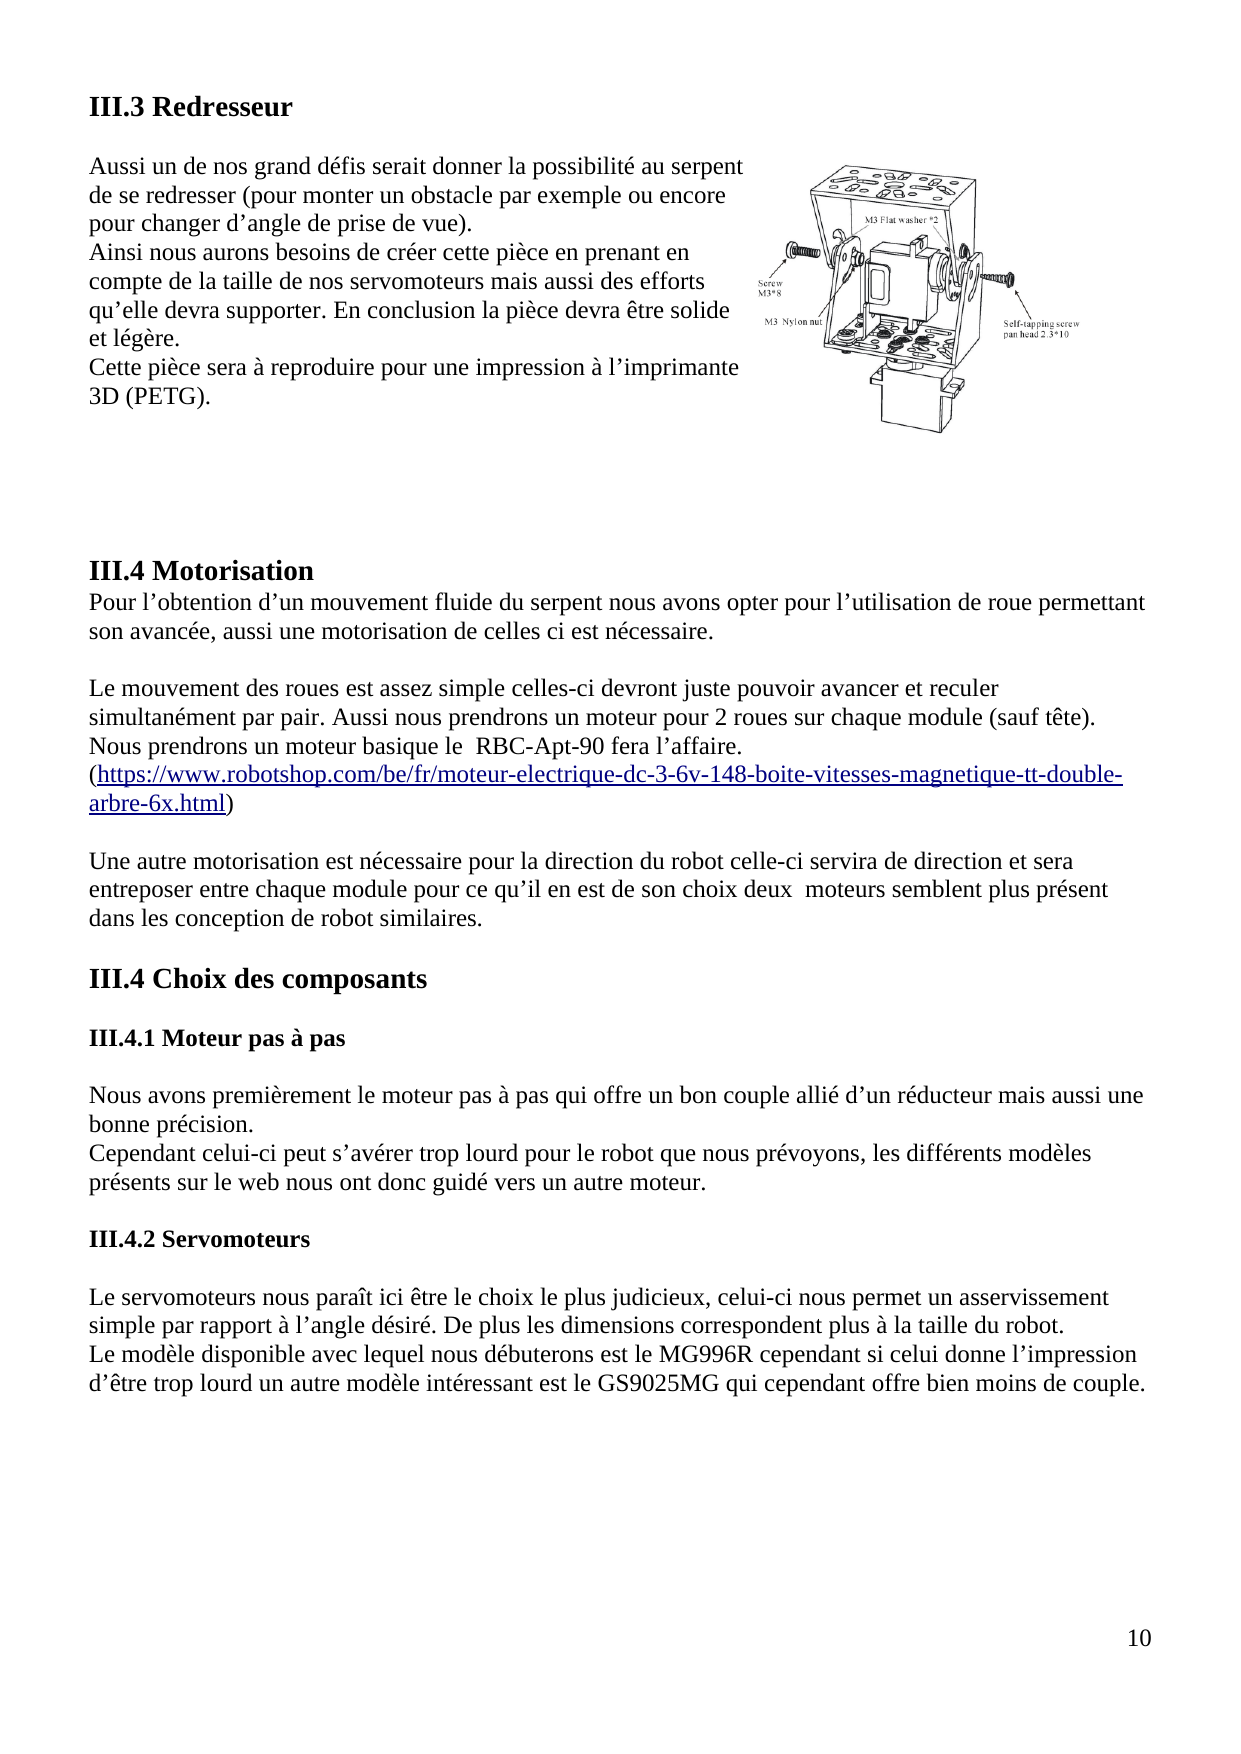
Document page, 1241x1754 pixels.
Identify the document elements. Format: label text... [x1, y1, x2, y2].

text III.4.2 Servomoteurs [89, 1224, 1152, 1253]
text Nous avons premièrement le moteur pas à pas qui offre un bon couple allié d’un réducteur mais aussi une bonne précision. Cependant celui-ci peut s’avérer trop lourd pour le robot que nous prévoyons, les différents modèles présents sur le web nous ont donc guidé vers un autre moteur. [89, 1081, 1152, 1224]
text Le servomoteurs nous paraît ici être le choix le plus judicieux, celui-ci nous permet un asservissement simple par rapport à l’angle désiré. De plus les dimensions correspondent plus à la taille du robot. [89, 1282, 1152, 1339]
picture [747, 118, 1090, 485]
text III.3 Redresseur [89, 89, 1152, 122]
text Pour l’obtention d’un mouvement fluide du serpent nous avons opter pour l’utilisation de roue permettant son avancée, aussi une motorisation de celles ci est nécessaire. Le mouvement des roues est assez simple celles-ci devront juste pouvoir avancer et reculer simultanément par pair. Aussi nous prendrons un moteur pour 2 roues sur chaque module (sauf tête). [89, 587, 1152, 731]
text Le modèle disponible avec lequel nous débuterons est le MG996R cependant si celui donne l’impression d’être trop lourd un autre modèle intéressant est le GS9025MG qui cependant offre bien moins de couple. [89, 1339, 1152, 1426]
text III.4.1 Moteur pas à pas [89, 1023, 1152, 1052]
text Nous prendrons un moteur basique le RBC-Apt-90 fera l’affaire. (https://www.robotshop.com/be/fr/moteur-electrique-dc-3-6v-148-boite-vitesses-magnetique-tt-double-arbre-6x.html) Une autre motorisation est nécessaire pour la direction du robot celle-ci servira de direction et sera entreposer entre chaque module pour ce qu’il en est de son choix deux moteurs semblent plus présent dans les conception de robot similaires. III.4 Choix des composants [89, 731, 1152, 994]
text Aussi un de nos grand défis serait donner la possibilité au serpent de se redresser (pour monter un obstacle par exemple ou encore pour changer d’angle de prise de vue). Ainsi nous aurons besoins de créer cette pièce en prenant en compte de la taille de nos servomoteurs mais aussi des efforts qu’elle devra supporter. En conclusion la pièce devra être solide et légère. Cette pièce sera à reproduire pour une impression à l’imprimante 3D (PETG). III.4 Motorisation [89, 151, 1152, 587]
